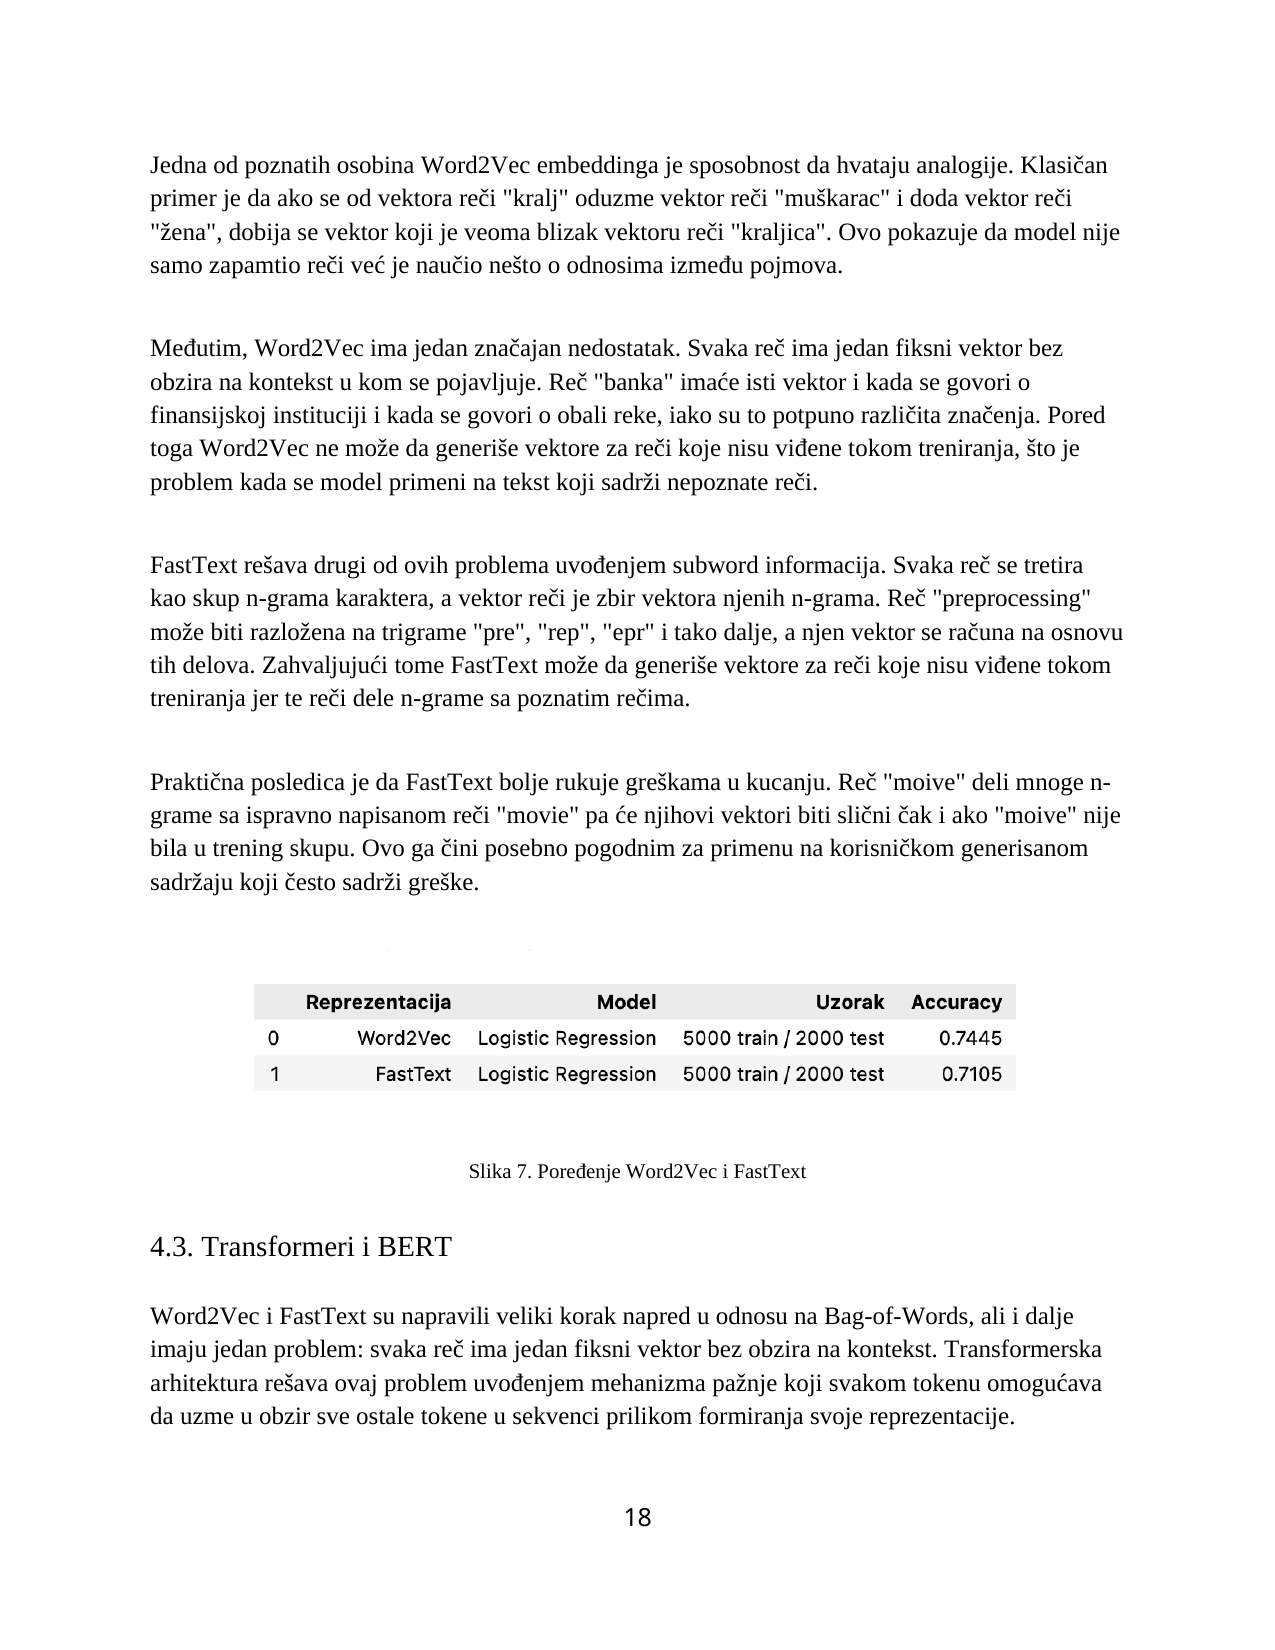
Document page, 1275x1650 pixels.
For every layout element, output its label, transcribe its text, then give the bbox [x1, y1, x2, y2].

subtitle 4.3. Transformeri i BERT [150, 1229, 1125, 1262]
text Međutim, Word2Vec ima jedan značajan nedostatak. Svaka reč ima jedan fiksni vektor bez obzira na kontekst u kom se pojavljuje. Reč "banka" imaće isti vektor i kada se govori o finansijskoj instituciji i kada se govori o obali reke, iako su to potpuno različita značenja. Pored toga Word2Vec ne može da generiše vektore za reči koje nisu viđene tokom treniranja, što je problem kada se model primeni na tekst koji sadrži nepoznate reči. [150, 333, 1125, 495]
text Jedna od poznatih osobina Word2Vec embeddinga je sposobnost da hvataju analogije. Klasičan primer je da ako se od vektora reči "kralj" oduzme vektor reči "muškarac" i doda vektor reči "žena", dobija se vektor koji je veoma blizak vektoru reči "kraljica". Ovo pokazuje da model nije samo zapamtio reči već je naučio nešto o odnosima između pojmova. [150, 150, 1125, 279]
text Word2Vec i FastText su napravili veliki korak napred u odnosu na Bag-of-Words, ali i dalje imaju jedan problem: svaka reč ima jedan fiksni vektor bez obzira na kontekst. Transformerska arhitektura rešava ovaj problem uvođenjem mehanizma pažnje koji svakom tokenu omogućava da uzme u obzir sve ostale tokene u sekvenci prilikom formiranja svoje reprezentacije. [150, 1301, 1125, 1430]
text FastText rešava drugi od ovih problema uvođenjem subword informacija. Svaka reč se tretira kao skup n-grama karaktera, a vektor reči je zbir vektora njenih n-grama. Reč "preprocessing" može biti razložena na trigrame "pre", "rep", "epr" i tako dalje, a njen vektor se računa na osnovu tih delova. Zahvaljujući tome FastText može da generiše vektore za reči koje nisu viđene tokom treniranja jer te reči dele n-grame sa poznatim rečima. [150, 550, 1125, 712]
text Slika 7. Poređenje Word2Vec i FastText [150, 1159, 1125, 1183]
text Praktična posledica je da FastText bolje rukuje greškama u kucanju. Reč "moive" deli mnoge n-grame sa ispravno napisanom reči "movie" pa će njihovi vektori biti slični čak i ako "moive" nije bila u trening skupu. Ovo ga čini posebno pogodnim za primenu na korisničkom generisanom sadržaju koji često sadrži greške. [150, 767, 1125, 895]
